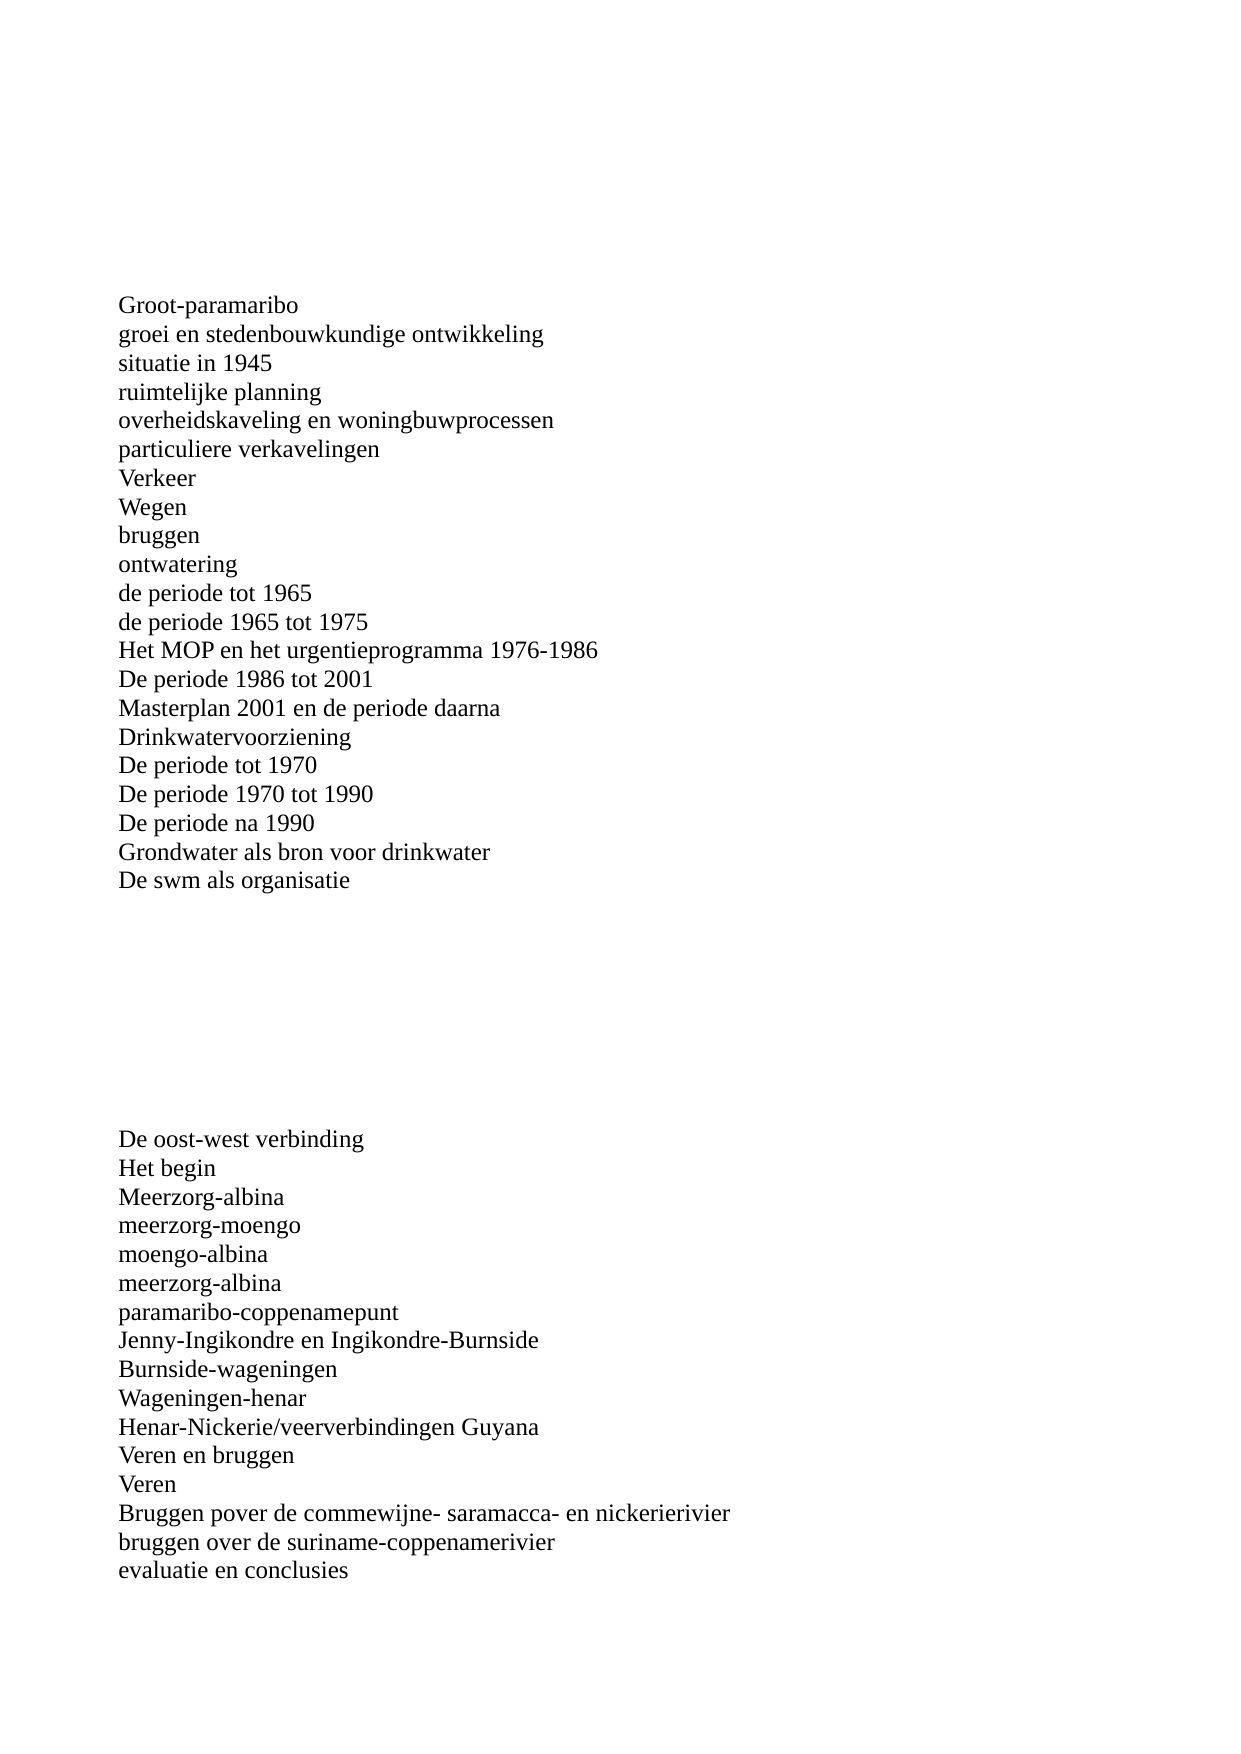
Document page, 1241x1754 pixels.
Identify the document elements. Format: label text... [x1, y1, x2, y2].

text de periode tot 1965 [118, 578, 1122, 607]
text particuliere verkavelingen [118, 434, 1122, 463]
text Het begin [118, 1153, 1122, 1182]
text De periode 1970 tot 1990 [118, 779, 1122, 808]
text meerzorg-albina [118, 1268, 1122, 1297]
text De swm als organisatie [118, 866, 1122, 894]
text Veren [118, 1469, 1122, 1498]
text Jenny-Ingikondre en Ingikondre-Burnside [118, 1326, 1122, 1354]
text bruggen [118, 521, 1122, 549]
text moengo-albina [118, 1239, 1122, 1268]
text Verkeer [118, 463, 1122, 492]
text Grondwater als bron voor drinkwater [118, 837, 1122, 866]
text De oost-west verbinding [118, 1124, 1122, 1153]
text Het MOP en het urgentieprogramma 1976-1986 [118, 636, 1122, 664]
text overheidskaveling en woningbuwprocessen [118, 406, 1122, 434]
text Wegen [118, 492, 1122, 521]
text Henar-Nickerie/veerverbindingen Guyana [118, 1412, 1122, 1441]
text De periode 1986 tot 2001 [118, 664, 1122, 693]
text meerzorg-moengo [118, 1211, 1122, 1239]
text De periode tot 1970 [118, 751, 1122, 779]
text situatie in 1945 [118, 348, 1122, 377]
text bruggen over de suriname-coppenamerivier [118, 1527, 1122, 1556]
text De periode na 1990 [118, 808, 1122, 837]
text Veren en bruggen [118, 1441, 1122, 1469]
text evaluatie en conclusies [118, 1556, 1122, 1584]
text Groot-paramaribo [118, 291, 1122, 319]
text ontwatering [118, 549, 1122, 578]
text ruimtelijke planning [118, 377, 1122, 406]
text paramaribo-coppenamepunt [118, 1297, 1122, 1326]
text Meerzorg-albina [118, 1182, 1122, 1211]
text Masterplan 2001 en de periode daarna [118, 693, 1122, 722]
text Bruggen pover de commewijne- saramacca- en nickerierivier [118, 1498, 1122, 1527]
text de periode 1965 tot 1975 [118, 607, 1122, 636]
text Wageningen-henar [118, 1383, 1122, 1412]
text Drinkwatervoorziening [118, 722, 1122, 751]
text groei en stedenbouwkundige ontwikkeling [118, 319, 1122, 348]
text Burnside-wageningen [118, 1354, 1122, 1383]
